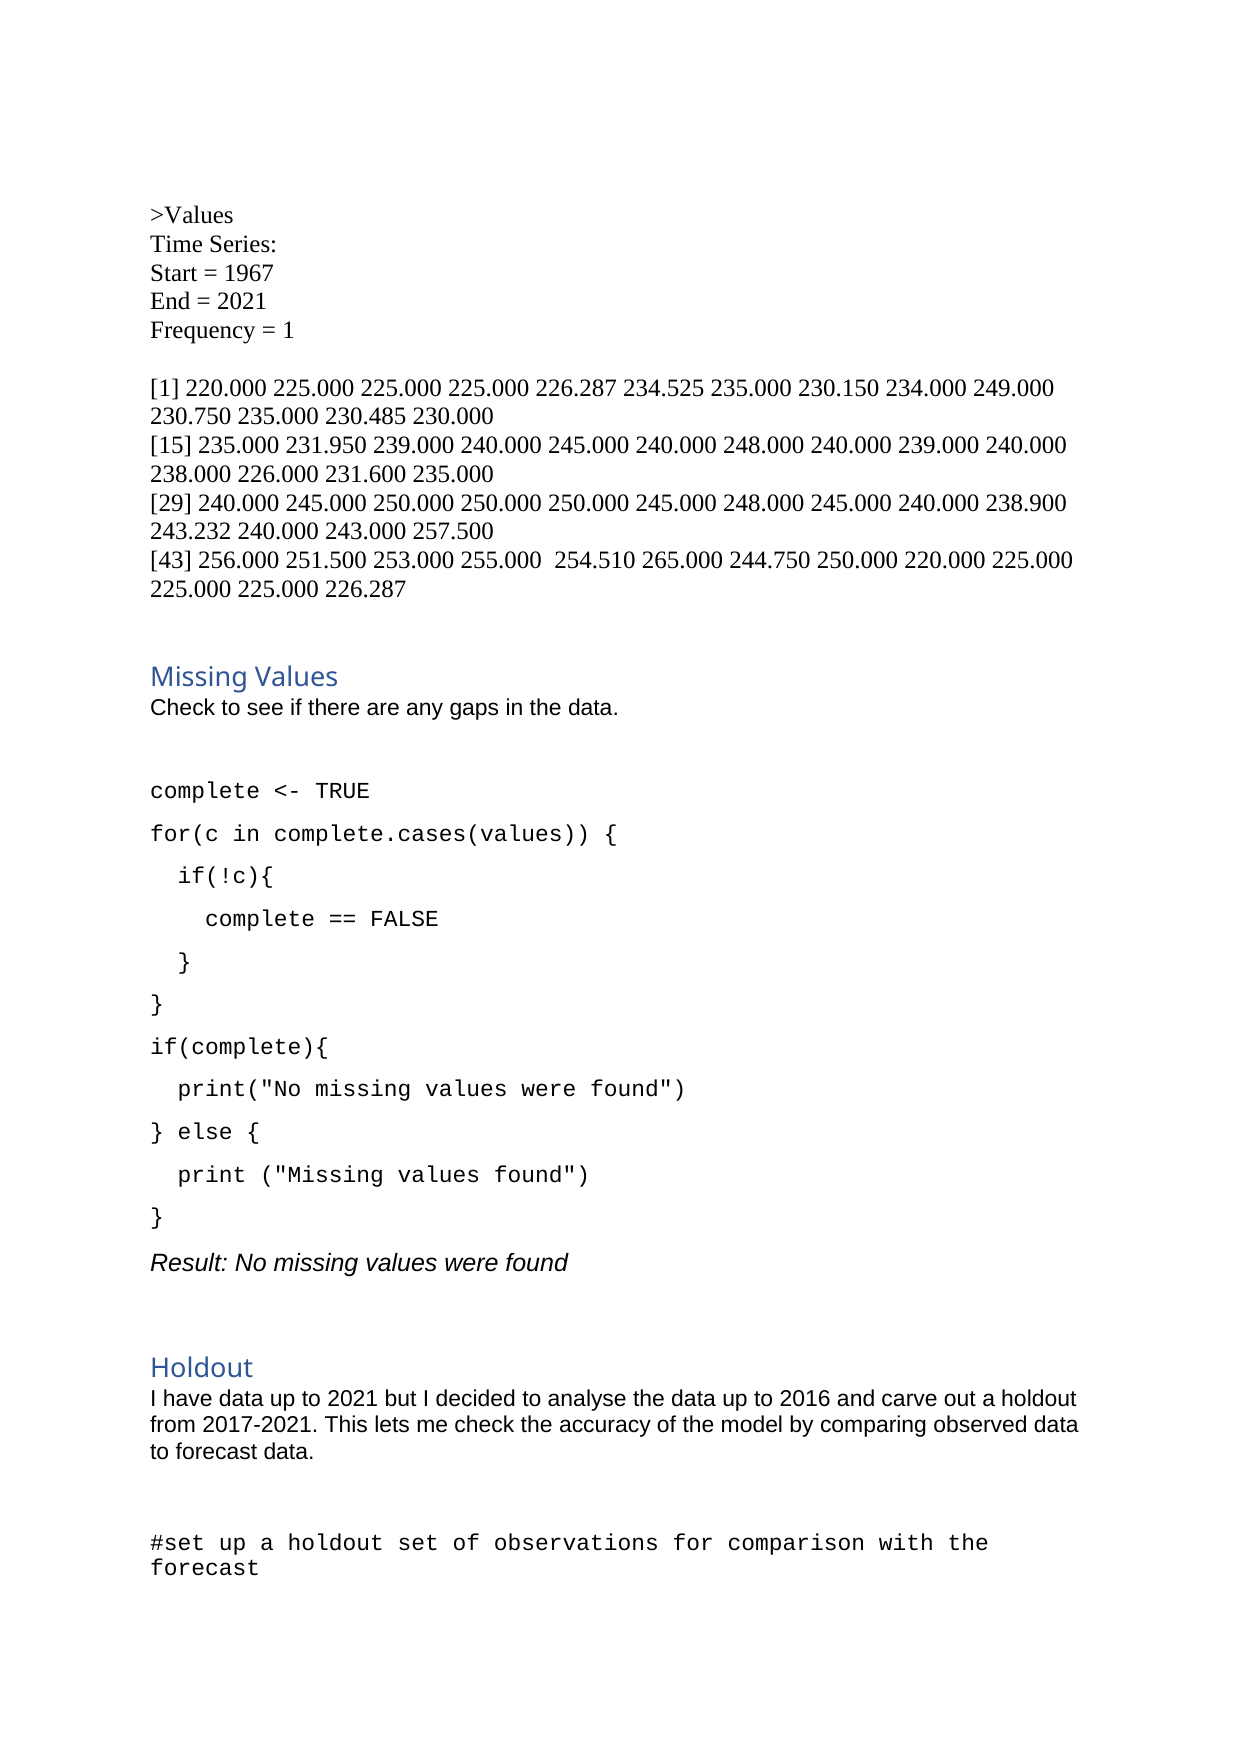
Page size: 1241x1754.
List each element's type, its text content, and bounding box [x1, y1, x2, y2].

subtitle Holdout [150, 1348, 1090, 1385]
text } [150, 1206, 1090, 1232]
text } [150, 950, 1090, 976]
text I have data up to 2021 but I decided to analyse the data up to 2016 and carve out a holdout from 2017-2021. This lets me check the accuracy of the model by comparing observed data to forecast data. [150, 1385, 1090, 1464]
text if(!c){ [150, 865, 1090, 891]
text for(c in complete.cases(values)) { [150, 822, 1090, 848]
text Result: No missing values were found [150, 1248, 1090, 1277]
text print ("Missing values found") [150, 1163, 1090, 1189]
text Check to see if there are any gaps in the data. [150, 694, 1090, 720]
text Time Series: [150, 229, 1090, 258]
text >Values [150, 200, 1090, 229]
text [1] 220.000 225.000 225.000 225.000 226.287 234.525 235.000 230.150 234.000 249.000 230.750 235.000 230.485 230.000 [150, 373, 1090, 430]
text #set up a holdout set of observations for comparison with the forecast [150, 1531, 1090, 1583]
text Frequency = 1 [150, 315, 1090, 344]
text complete <- TRUE [150, 779, 1090, 806]
text [15] 235.000 231.950 239.000 240.000 245.000 240.000 248.000 240.000 239.000 240.000 238.000 226.000 231.600 235.000 [150, 430, 1090, 488]
text } [150, 993, 1090, 1018]
text print("No missing values were found") [150, 1078, 1090, 1104]
text Start = 1967 [150, 258, 1090, 286]
text if(complete){ [150, 1035, 1090, 1061]
text [29] 240.000 245.000 250.000 250.000 250.000 245.000 248.000 245.000 240.000 238.900 243.232 240.000 243.000 257.500 [150, 488, 1090, 545]
subtitle Missing Values [150, 657, 1090, 694]
text } else { [150, 1120, 1090, 1146]
text [43] 256.000 251.500 253.000 255.000 254.510 265.000 244.750 250.000 220.000 225.000 225.000 225.000 226.287 [150, 545, 1090, 603]
text complete == FALSE [150, 907, 1090, 933]
text End = 2021 [150, 286, 1090, 315]
